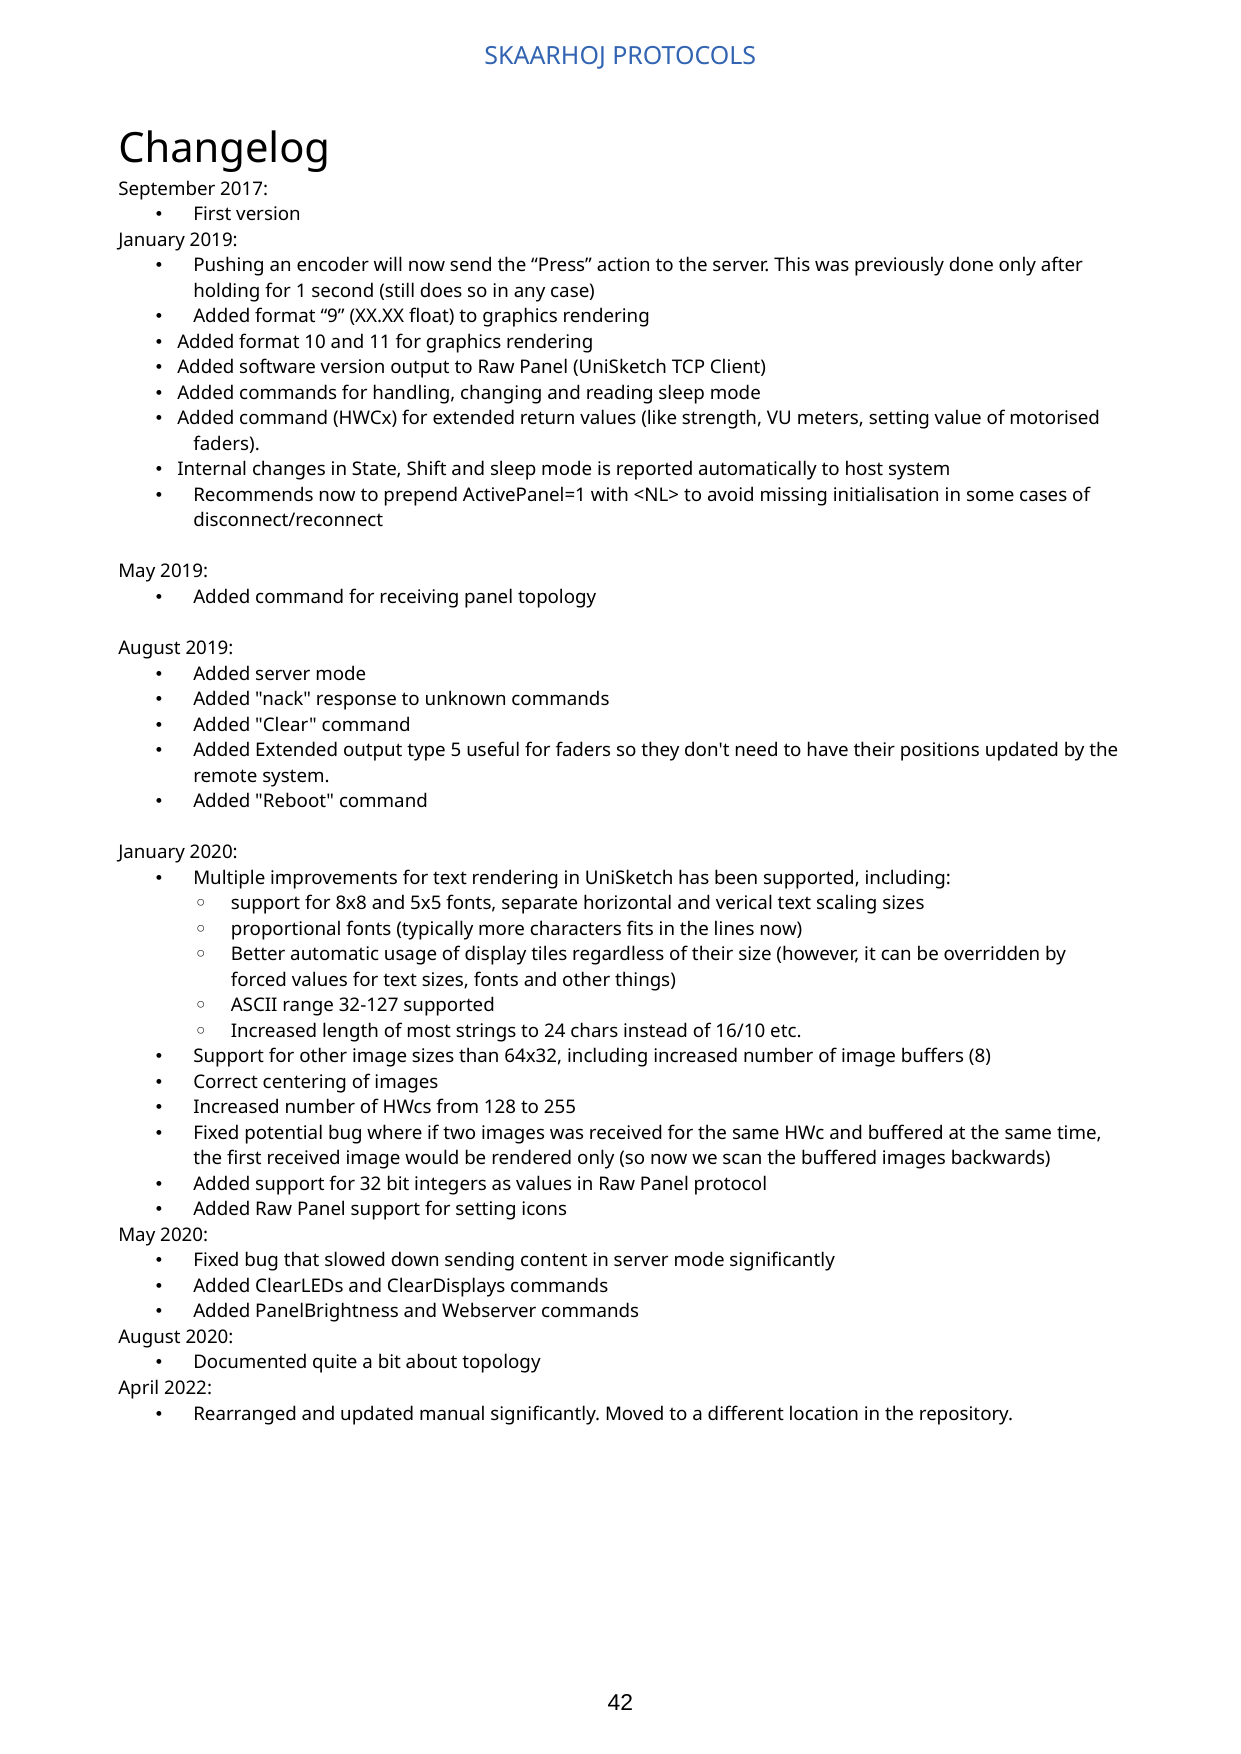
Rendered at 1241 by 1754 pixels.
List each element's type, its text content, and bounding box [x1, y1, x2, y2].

list First version [156, 200, 1122, 226]
text May 2019: [118, 558, 1122, 583]
list Added software version output to Raw Panel (UniSketch TCP Client) [156, 353, 1122, 379]
list Documented quite a bit about topology [156, 1349, 1122, 1374]
list Added Raw Panel support for setting icons [156, 1196, 1122, 1221]
list Added support for 32 bit integers as values in Raw Panel protocol [156, 1170, 1122, 1196]
list Increased number of HWcs from 128 to 255 [156, 1094, 1122, 1119]
text August 2020: [118, 1323, 1122, 1349]
list Increased length of most strings to 24 chars instead of 16/10 etc. [193, 1017, 1122, 1043]
list Fixed potential bug where if two images was received for the same HWc and buffered at the same time, the first received image would be rendered only (so now we scan the buffered images backwards) [156, 1119, 1122, 1170]
text August 2019: [118, 634, 1122, 660]
list Recommends now to prepend ActivePanel=1 with <NL> to avoid missing initialisation in some cases of disconnect/reconnect [156, 481, 1122, 532]
list proportional fonts (typically more characters fits in the lines now) [193, 915, 1122, 941]
list Added ClearLEDs and ClearDisplays commands [156, 1272, 1122, 1298]
list Added command for receiving panel topology [156, 583, 1122, 609]
list Added server mode [156, 660, 1122, 685]
list Internal changes in State, Shift and sleep mode is reported automatically to host system [156, 456, 1122, 481]
list Added commands for handling, changing and reading sleep mode [156, 379, 1122, 404]
list Added "Clear" command [156, 711, 1122, 736]
list Fixed bug that slowed down sending content in server mode significantly [156, 1247, 1122, 1272]
list Support for other image sizes than 64x32, including increased number of image buffers (8) [156, 1043, 1122, 1068]
list Correct centering of images [156, 1068, 1122, 1094]
text January 2020: [118, 838, 1122, 864]
list Added command (HWCx) for extended return values (like strength, VU meters, setting value of motorised faders). [156, 404, 1122, 456]
list Rearranged and updated manual significantly. Moved to a different location in the repository. [156, 1400, 1122, 1425]
text April 2022: [118, 1374, 1122, 1400]
text September 2017: [118, 175, 1122, 200]
list Pushing an encoder will now send the “Press” action to the server. This was previously done only after holding for 1 second (still does so in any case) [156, 251, 1122, 302]
text Changelog [118, 118, 1122, 175]
list Added PanelBrightness and Webserver commands [156, 1298, 1122, 1323]
list ASCII range 32-127 supported [193, 992, 1122, 1017]
list Added Extended output type 5 useful for faders so they don't need to have their positions updated by the remote system. [156, 736, 1122, 787]
list Added "nack" response to unknown commands [156, 685, 1122, 711]
list support for 8x8 and 5x5 fonts, separate horizontal and verical text scaling sizes [193, 889, 1122, 915]
list Added format 10 and 11 for graphics rendering [156, 328, 1122, 353]
list Multiple improvements for text rendering in UniSketch has been supported, including: [156, 864, 1122, 889]
text January 2019: [118, 226, 1122, 251]
text May 2020: [118, 1221, 1122, 1247]
list Added "Reboot" command [156, 787, 1122, 813]
list Better automatic usage of display tiles regardless of their size (however, it can be overridden by forced values for text sizes, fonts and other things) [193, 941, 1122, 992]
list Added format “9” (XX.XX float) to graphics rendering [156, 302, 1122, 328]
